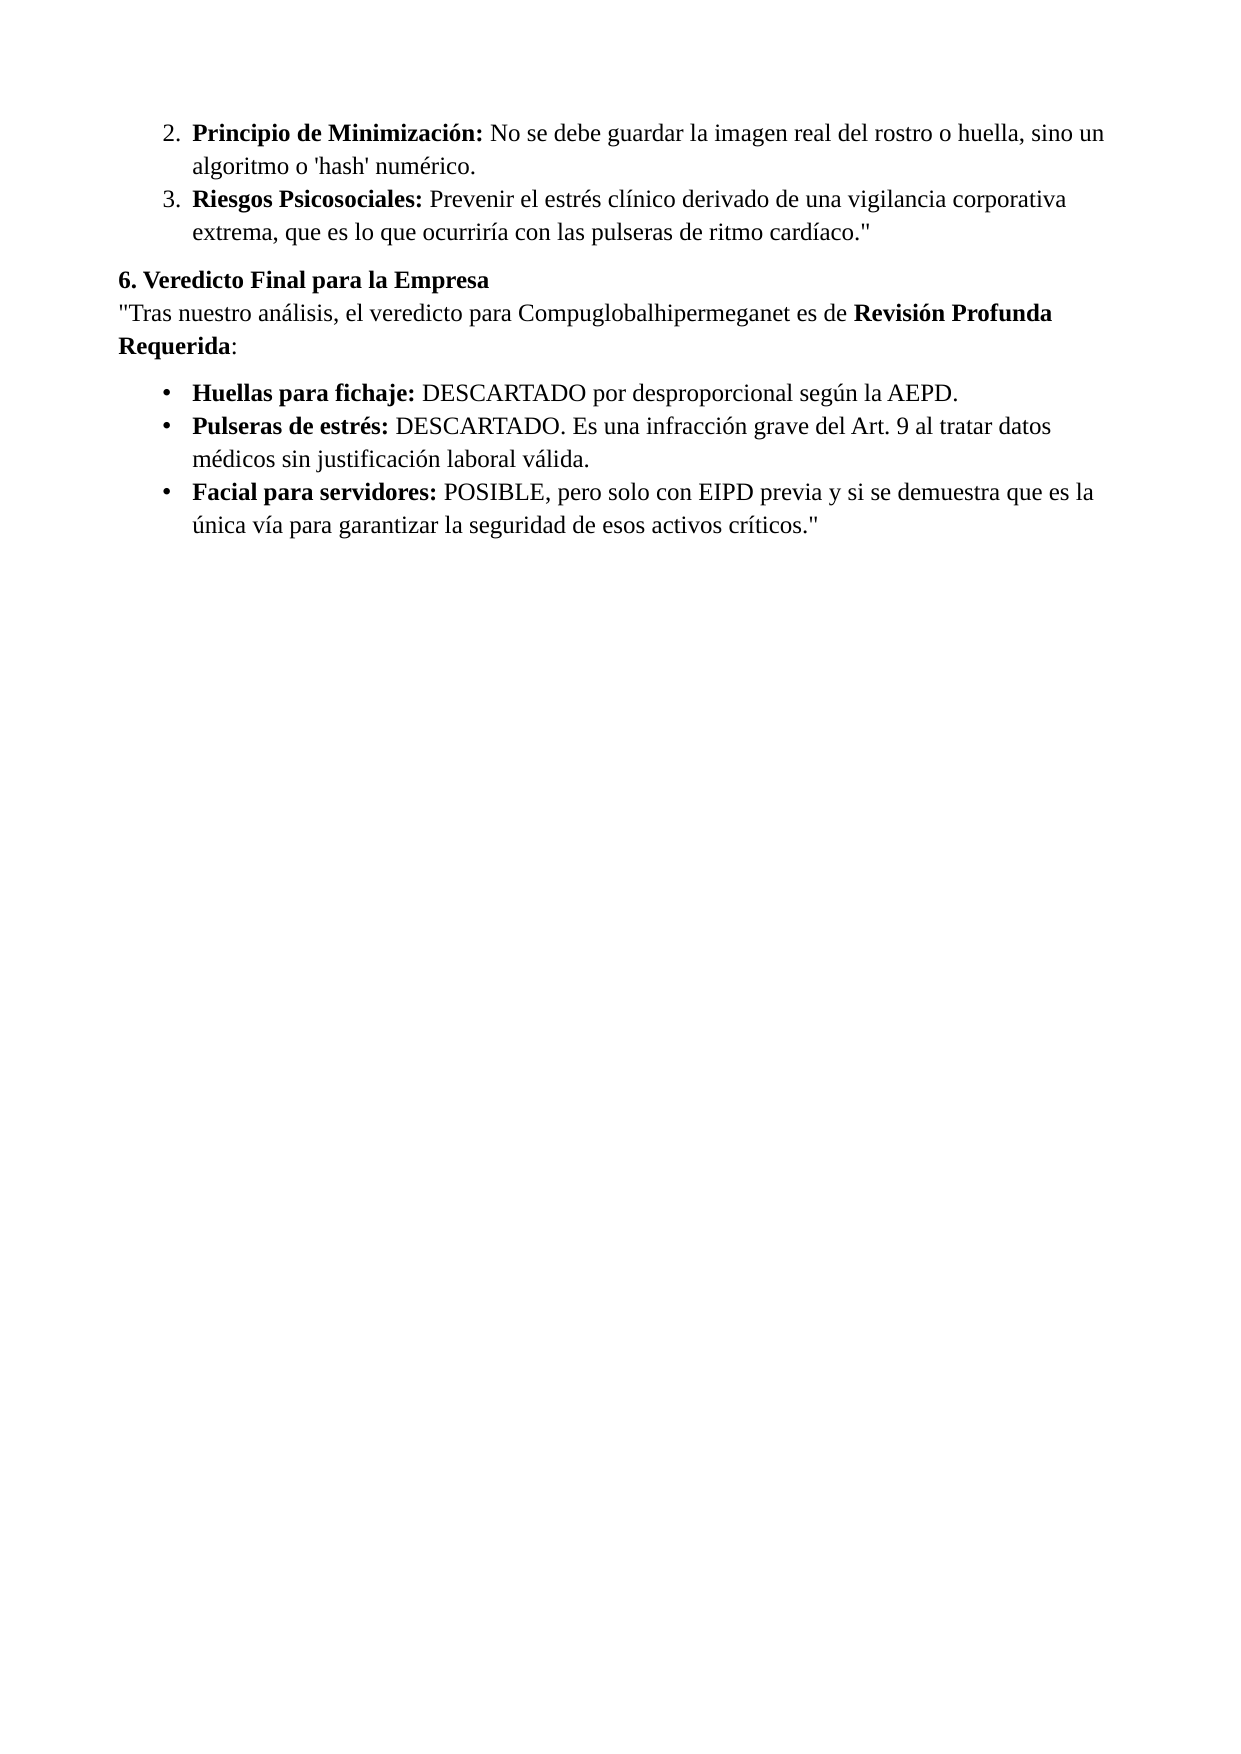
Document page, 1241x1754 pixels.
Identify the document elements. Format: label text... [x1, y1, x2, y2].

text "Tras nuestro análisis, el veredicto para Compuglobalhipermeganet es de Revisión Profunda Requerida: [118, 298, 1122, 359]
list Huellas para fichaje: DESCARTADO por desproporcional según la AEPD. [162, 378, 1122, 407]
list Principio de Minimización: No se debe guardar la imagen real del rostro o huella, sino un algoritmo o 'hash' numérico. [162, 118, 1122, 180]
text 6. Veredicto Final para la Empresa [118, 265, 1122, 293]
list Riesgos Psicosociales: Prevenir el estrés clínico derivado de una vigilancia corporativa extrema, que es lo que ocurriría con las pulseras de ritmo cardíaco." [162, 184, 1122, 246]
list Pulseras de estrés: DESCARTADO. Es una infracción grave del Art. 9 al tratar datos médicos sin justificación laboral válida. [162, 411, 1122, 473]
list Facial para servidores: POSIBLE, pero solo con EIPD previa y si se demuestra que es la única vía para garantizar la seguridad de esos activos críticos." [162, 477, 1122, 539]
